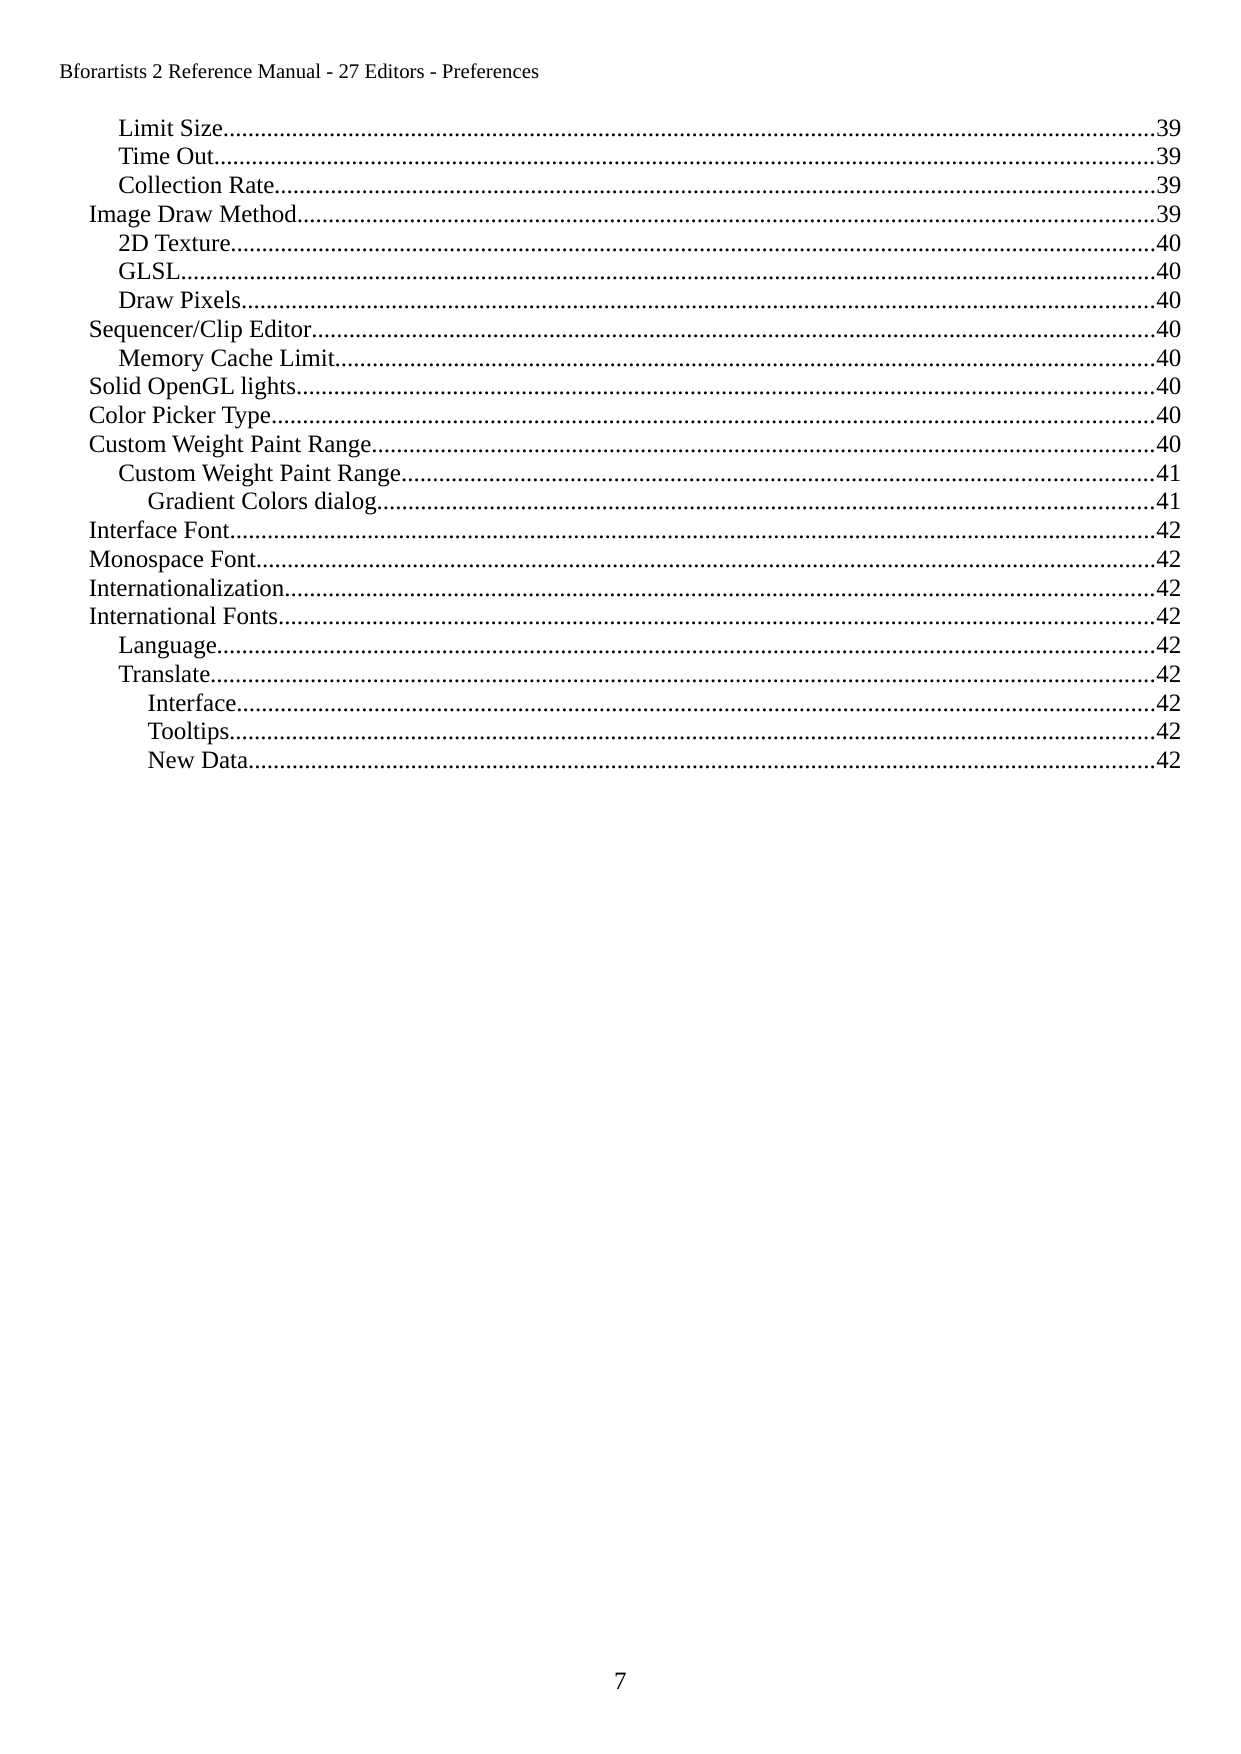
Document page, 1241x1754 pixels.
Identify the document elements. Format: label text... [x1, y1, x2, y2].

text International Fonts 42 [88, 601, 1181, 630]
text Gradient Colors dialog 41 [147, 486, 1181, 515]
text Translate 42 [118, 659, 1181, 688]
text Monospace Font 42 [88, 544, 1181, 573]
text Color Picker Type 40 [88, 400, 1181, 429]
text Internationalization 42 [88, 573, 1181, 601]
text Solid OpenGL lights 40 [88, 371, 1181, 400]
text GLSL 40 [118, 256, 1181, 285]
text Custom Weight Paint Range 40 [88, 429, 1181, 458]
text Collection Rate 39 [118, 170, 1181, 199]
text Language 42 [118, 630, 1181, 659]
text 2D Texture 40 [118, 228, 1181, 256]
text Sequencer/Clip Editor 40 [88, 314, 1181, 343]
text Image Draw Method 39 [88, 199, 1181, 228]
text Limit Size 39 [118, 113, 1181, 141]
text New Data 42 [147, 745, 1181, 774]
text Memory Cache Limit 40 [118, 343, 1181, 371]
text Time Out 39 [118, 141, 1181, 170]
text Interface Font 42 [88, 515, 1181, 544]
text Interface 42 [147, 688, 1181, 716]
text Draw Pixels 40 [118, 285, 1181, 314]
text Tooltips 42 [147, 716, 1181, 745]
text Custom Weight Paint Range 41 [118, 458, 1181, 486]
